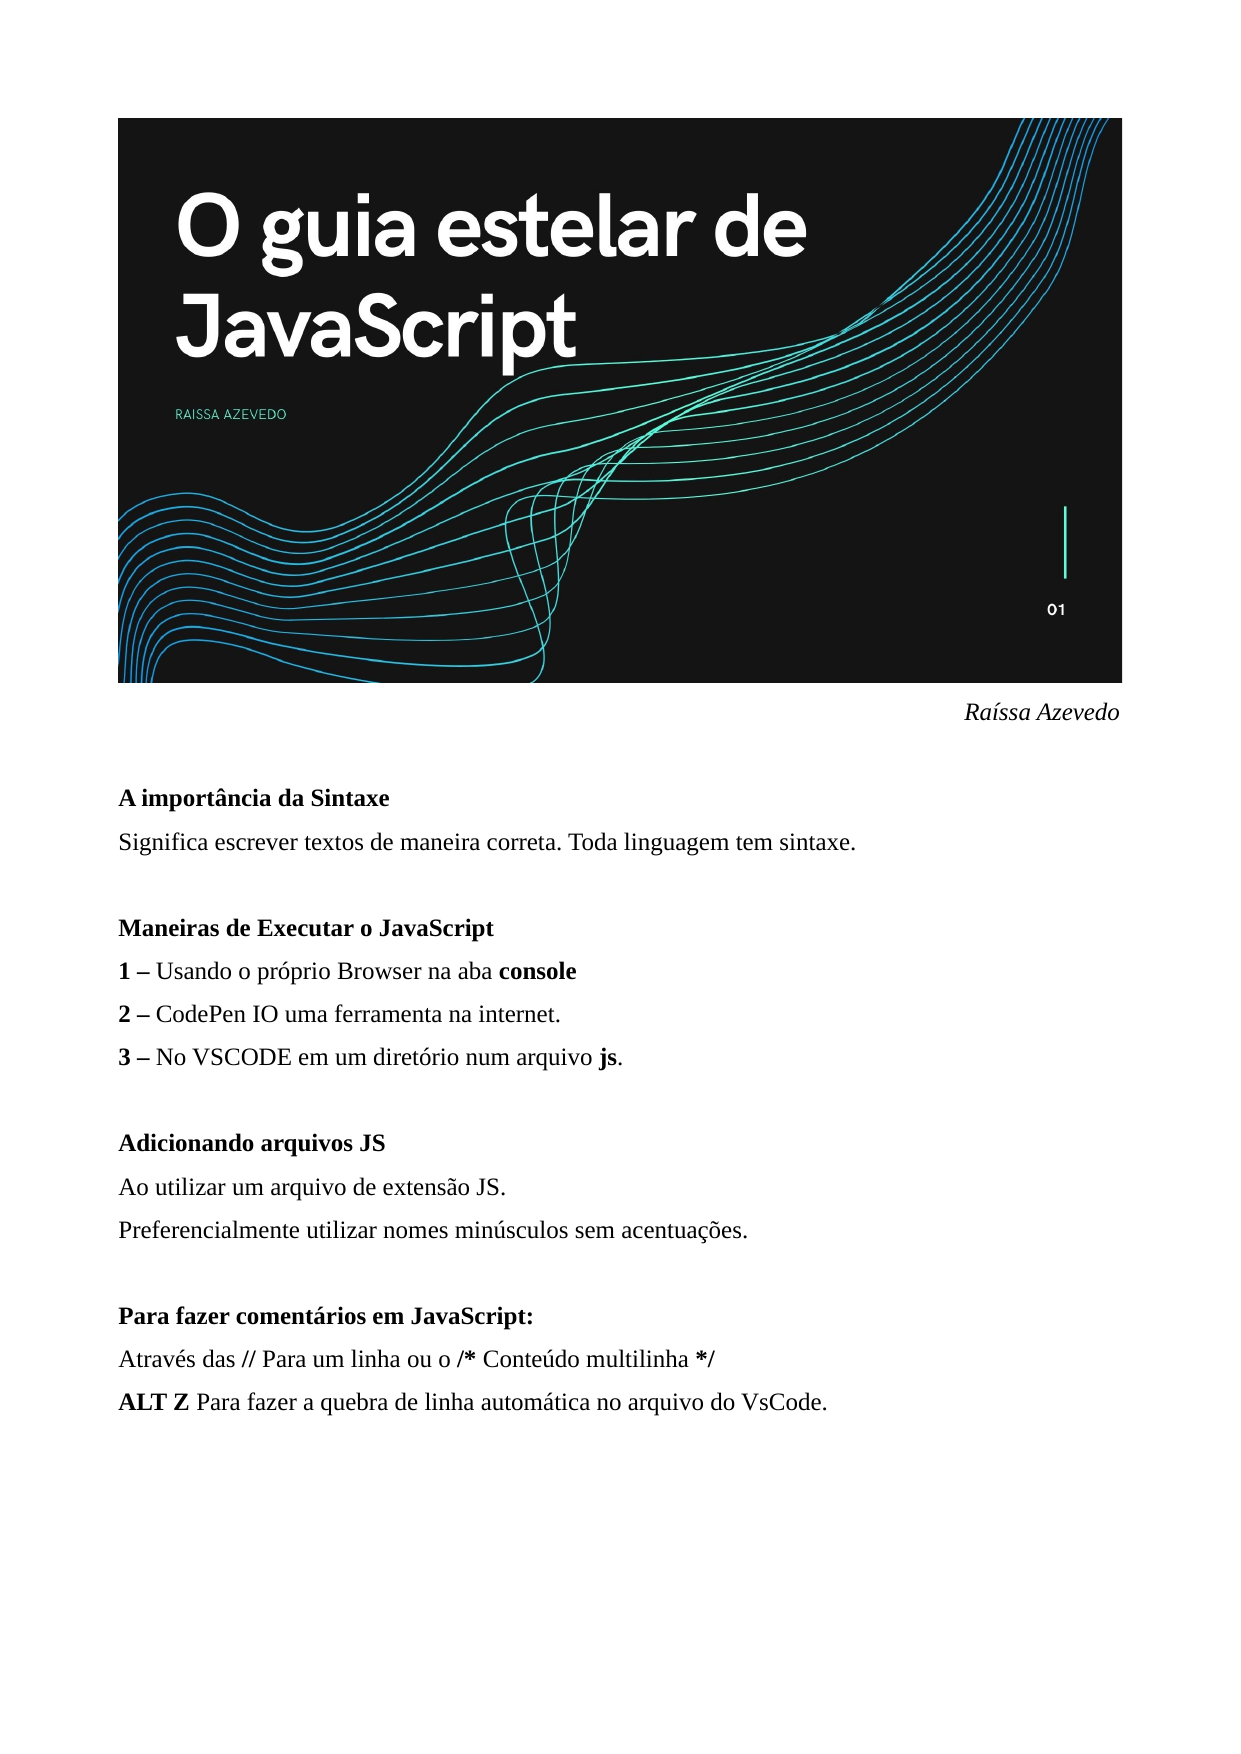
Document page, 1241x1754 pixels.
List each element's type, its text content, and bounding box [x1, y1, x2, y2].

text Através das // Para um linha ou o /* Conteúdo multilinha */ [118, 1344, 1122, 1373]
text ALT Z Para fazer a quebra de linha automática no arquivo do VsCode. [118, 1387, 1122, 1416]
text Raíssa Azevedo [118, 683, 1122, 726]
text Maneiras de Executar o JavaScript [118, 913, 1122, 942]
text 2 – CodePen IO uma ferramenta na internet. [118, 999, 1122, 1028]
text Adicionando arquivos JS [118, 1128, 1122, 1157]
text 3 – No VSCODE em um diretório num arquivo js. [118, 1042, 1122, 1071]
text Ao utilizar um arquivo de extensão JS. [118, 1172, 1122, 1200]
text 1 – Usando o próprio Browser na aba console [118, 956, 1122, 985]
text Significa escrever textos de maneira correta. Toda linguagem tem sintaxe. [118, 827, 1122, 855]
text Preferencialmente utilizar nomes minúsculos sem acentuações. [118, 1215, 1122, 1243]
text A importância da Sintaxe [118, 783, 1122, 812]
picture [118, 118, 1123, 683]
text Para fazer comentários em JavaScript: [118, 1301, 1122, 1330]
